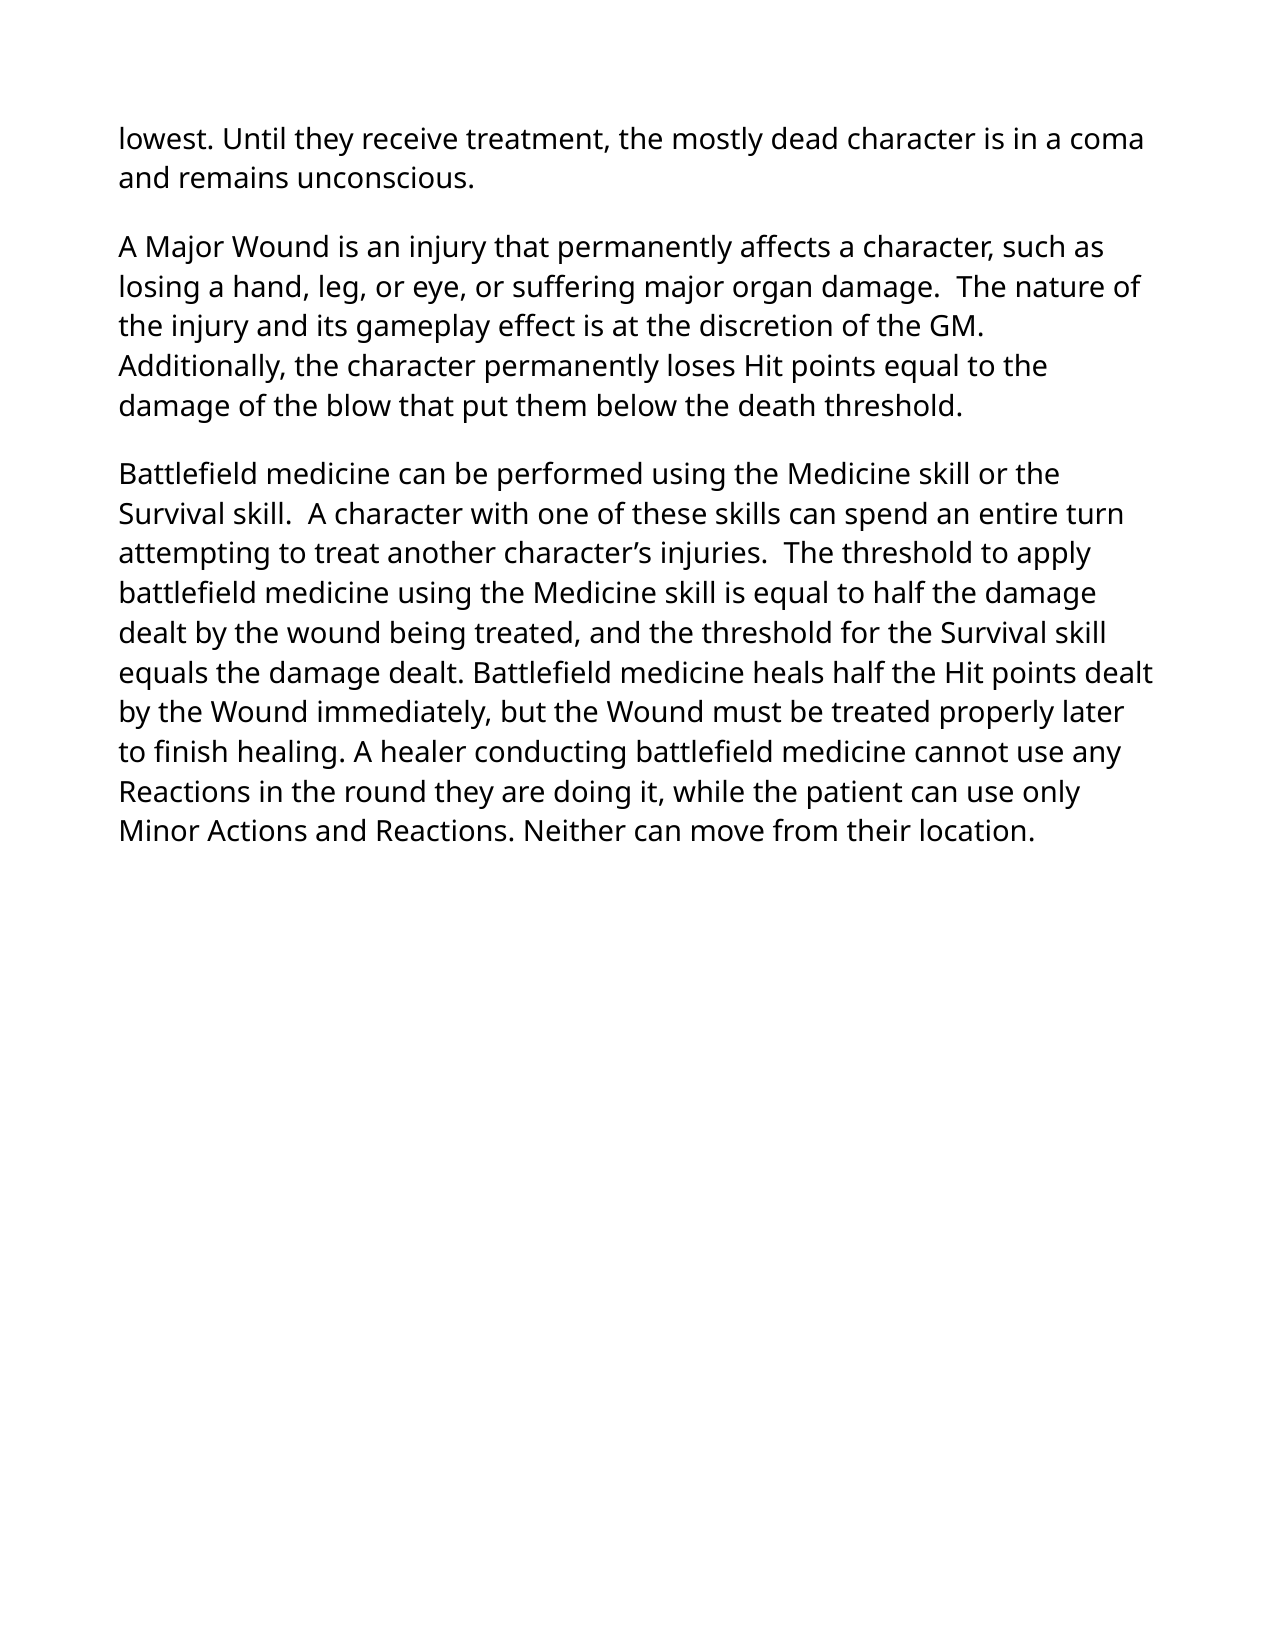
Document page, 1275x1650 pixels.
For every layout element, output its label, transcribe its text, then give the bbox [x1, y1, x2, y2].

text Battlefield medicine can be performed using the Medicine skill or the Survival skill. A character with one of these skills can spend an entire turn attempting to treat another character’s injuries. The threshold to apply battlefield medicine using the Medicine skill is equal to half the damage dealt by the wound being treated, and the threshold for the Survival skill equals the damage dealt. Battlefield medicine heals half the Hit points dealt by the Wound immediately, but the Wound must be treated properly later to finish healing. A healer conducting battlefield medicine cannot use any Reactions in the round they are doing it, while the patient can use only Minor Actions and Reactions. Neither can move from their location. [118, 453, 1157, 850]
text A Major Wound is an injury that permanently affects a character, such as losing a hand, leg, or eye, or suffering major organ damage. The nature of the injury and its gameplay effect is at the discretion of the GM. Additionally, the character permanently loses Hit points equal to the damage of the blow that put them below the death threshold. [118, 226, 1157, 425]
text lowest. Until they receive treatment, the mostly dead character is in a coma and remains unconscious. [118, 118, 1157, 197]
